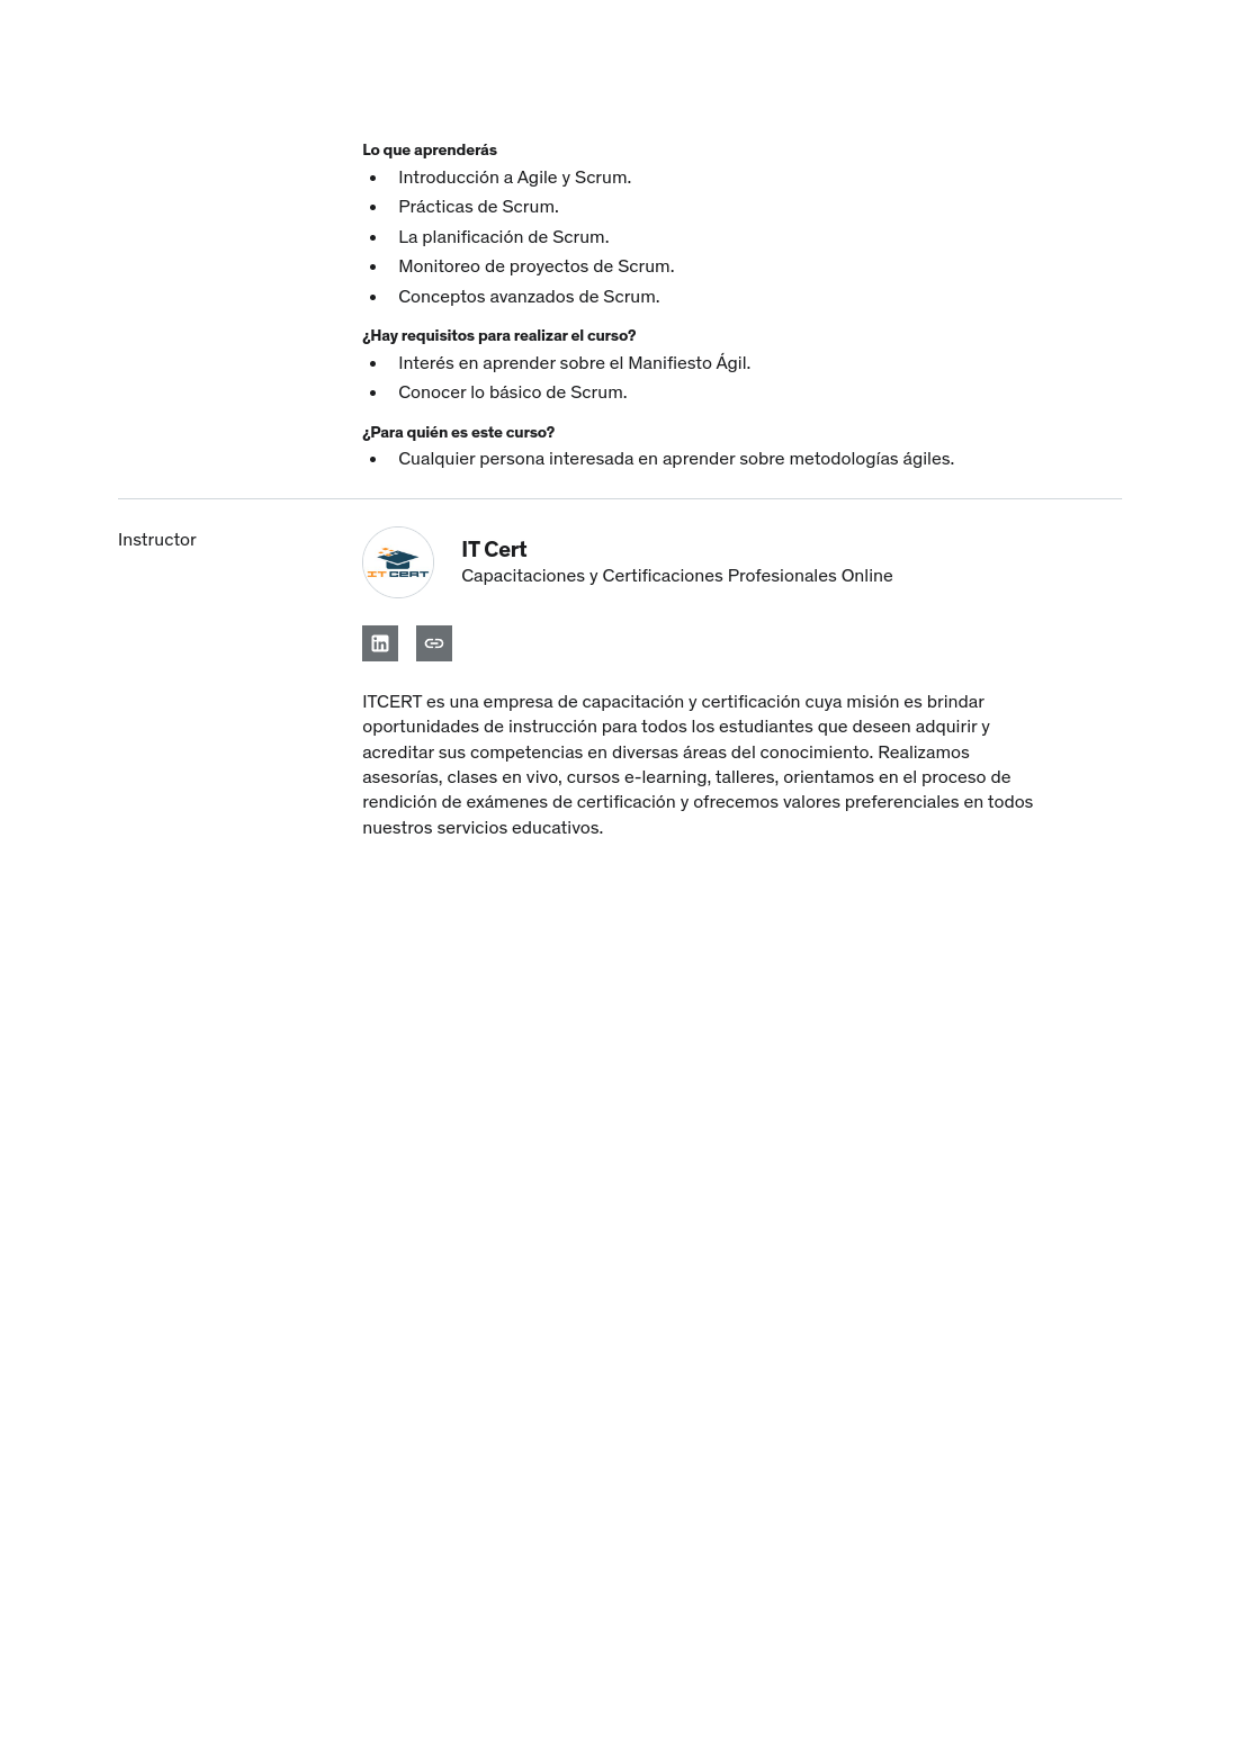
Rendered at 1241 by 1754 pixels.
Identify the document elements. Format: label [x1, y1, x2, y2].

picture [118, 118, 1123, 873]
